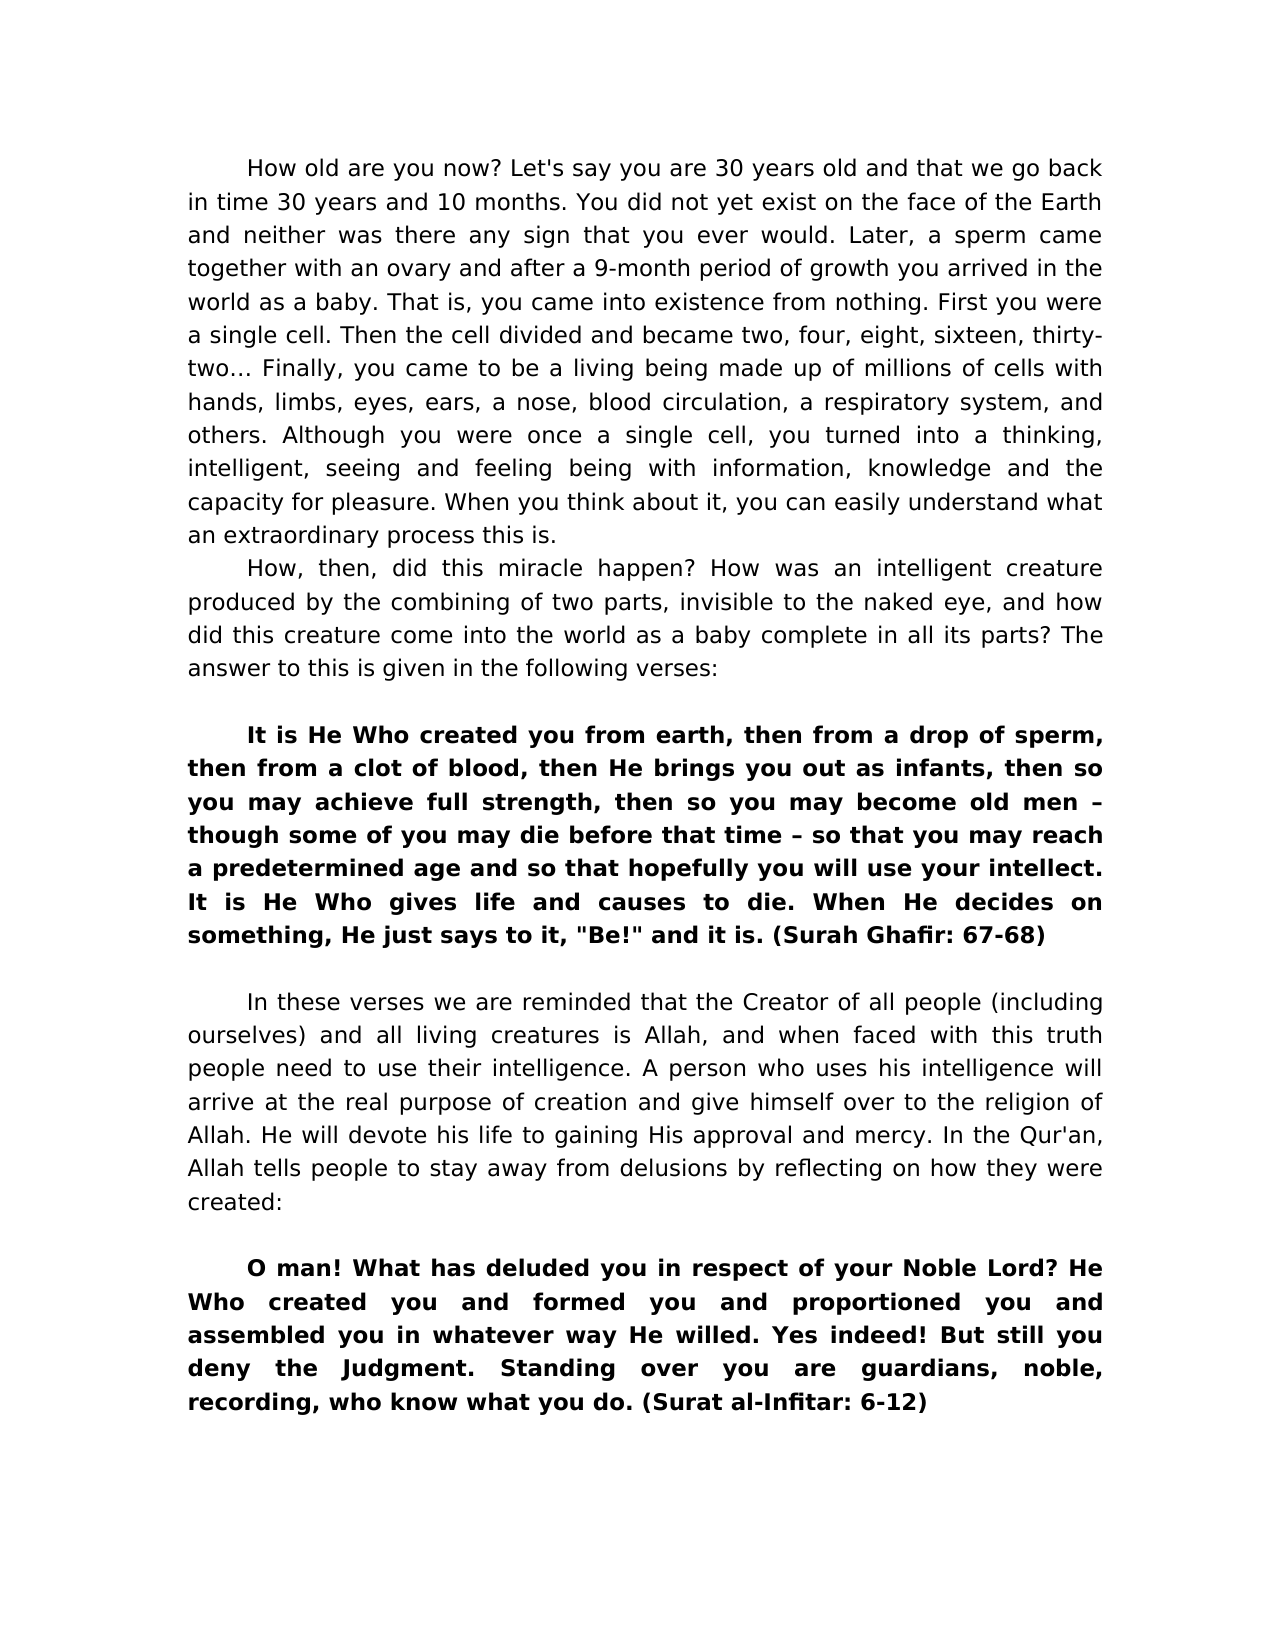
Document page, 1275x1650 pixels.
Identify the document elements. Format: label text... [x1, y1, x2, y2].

text How old are you now? Let's say you are 30 years old and that we go back in time 30 years and 10 months. You did not yet exist on the face of the Earth and neither was there any sign that you ever would. Later, a sperm came together with an ovary and after a 9-month period of growth you arrived in the world as a baby. That is, you came into existence from nothing. First you were a single cell. Then the cell divided and became two, four, eight, sixteen, thirty-two… Finally, you came to be a living being made up of millions of cells with hands, limbs, eyes, ears, a nose, blood circulation, a respiratory system, and others. Although you were once a single cell, you turned into a thinking, intelligent, seeing and feeling being with information, knowledge and the capacity for pleasure. When you think about it, you can easily understand what an extraordinary process this is. [187, 150, 1104, 550]
text It is He Who created you from earth, then from a drop of sperm, then from a clot of blood, then He brings you out as infants, then so you may achieve full strength, then so you may become old men – though some of you may die before that time – so that you may reach a predetermined age and so that hopefully you will use your intellect. It is He Who gives life and causes to die. When He decides on something, He just says to it, "Be!" and it is. (Surah Ghafir: 67-68) [187, 717, 1104, 950]
text How, then, did this miracle happen? How was an intelligent creature produced by the combining of two parts, invisible to the naked eye, and how did this creature come into the world as a baby complete in all its parts? The answer to this is given in the following verses: [187, 550, 1104, 683]
text In these verses we are reminded that the Creator of all people (including ourselves) and all living creatures is Allah, and when faced with this truth people need to use their intelligence. A person who uses his intelligence will arrive at the real purpose of creation and give himself over to the religion of Allah. He will devote his life to gaining His approval and mercy. In the Qur'an, Allah tells people to stay away from delusions by reflecting on how they were created: [187, 983, 1104, 1217]
text O man! What has deluded you in respect of your Noble Lord? He Who created you and formed you and proportioned you and assembled you in whatever way He willed. Yes indeed! But still you deny the Judgment. Standing over you are guardians, noble, recording, who know what you do. (Surat al-Infitar: 6-12) [187, 1250, 1104, 1417]
